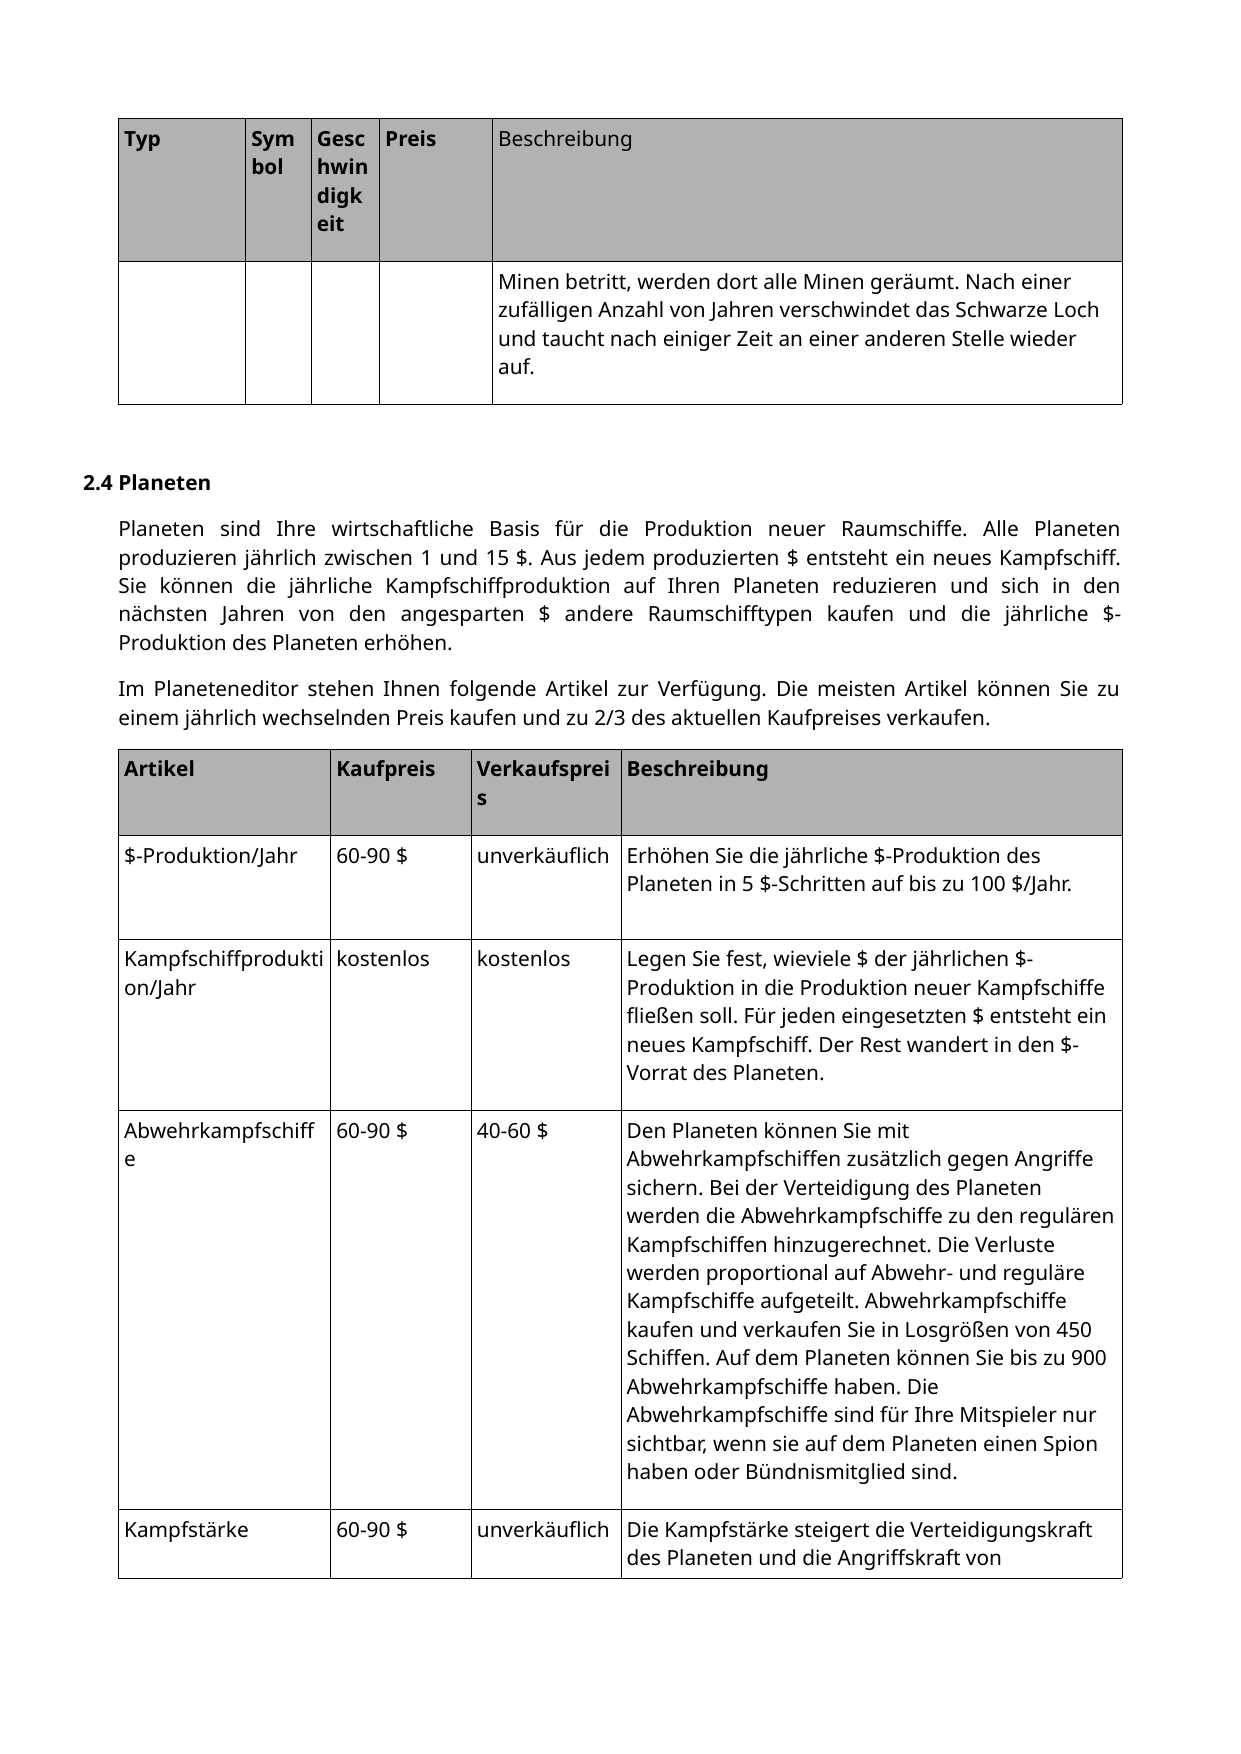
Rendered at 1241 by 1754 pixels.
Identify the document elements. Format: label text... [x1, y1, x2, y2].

table_cell Abwehrkampfschiffe [119, 1111, 330, 1509]
table_header Geschwindigkeit [312, 119, 379, 261]
table_cell [312, 262, 379, 404]
table_cell 60-90 $ [331, 1510, 471, 1578]
table_header Artikel [119, 750, 330, 835]
table_header Preis [380, 119, 492, 261]
table_header Verkaufspreis [472, 750, 621, 835]
table_cell 60-90 $ [331, 836, 471, 939]
table_cell Den Planeten können Sie mit Abwehrkampfschiffen zusätzlich gegen Angriffe sichern. Bei der Verteidigung des Planeten werden die Abwehrkampfschiffe zu den regulären Kampfschiffen hinzugerechnet. Die Verluste werden proportional auf Abwehr- und reguläre Kampfschiffe aufgeteilt. Abwehrkampfschiffe kaufen und verkaufen Sie in Losgrößen von 450 Schiffen. Auf dem Planeten können Sie bis zu 900 Abwehrkampfschiffe haben. Die Abwehrkampfschiffe sind für Ihre Mitspieler nur sichtbar, wenn sie auf dem Planeten einen Spion haben oder Bündnismitglied sind. [622, 1111, 1122, 1509]
text Im Planeteneditor stehen Ihnen folgende Artikel zur Verfügung. Die meisten Artikel können Sie zu einem jährlich wechselnden Preis kaufen und zu 2/3 des aktuellen Kaufpreises verkaufen. [118, 674, 1122, 731]
table_cell unverkäuflich [472, 1510, 621, 1578]
table_cell [246, 262, 311, 404]
table_cell Erhöhen Sie die jährliche $-Produktion des Planeten in 5 $-Schritten auf bis zu 100 $/Jahr. [622, 836, 1122, 939]
table_cell Kampfschiffproduktion/Jahr [119, 940, 330, 1110]
table_cell Legen Sie fest, wieviele $ der jährlichen $-Produktion in die Produktion neuer Kampfschiffe fließen soll. Für jeden eingesetzten $ entsteht ein neues Kampfschiff. Der Rest wandert in den $-Vorrat des Planeten. [622, 940, 1122, 1110]
table_cell kostenlos [472, 940, 621, 1110]
table_cell Kampfstärke [119, 1510, 330, 1578]
table_header Typ [119, 119, 245, 261]
table_cell - [380, 262, 492, 404]
table_header Beschreibung [493, 119, 1122, 261]
table_cell kostenlos [331, 940, 471, 1110]
table_cell 60-90 $ [331, 1111, 471, 1509]
text Planeten sind Ihre wirtschaftliche Basis für die Produktion neuer Raumschiffe. Alle Planeten produzieren jährlich zwischen 1 und 15 $. Aus jedem produzierten $ entsteht ein neues Kampfschiff. Sie können die jährliche Kampfschiffproduktion auf Ihren Planeten reduzieren und sich in den nächsten Jahren von den angesparten $ andere Raumschifftypen kaufen und die jährliche $-Produktion des Planeten erhöhen. [118, 514, 1122, 656]
table_cell Die Kampfstärke steigert die Verteidigungskraft des Planeten und die Angriffskraft von [622, 1510, 1122, 1578]
table_cell 40-60 $ [472, 1111, 621, 1509]
table_header Kaufpreis [331, 750, 471, 835]
table_cell $-Produktion/Jahr [119, 836, 330, 939]
table_cell unverkäuflich [472, 836, 621, 939]
subtitle Planeten [118, 468, 1122, 497]
table_cell [119, 262, 245, 404]
table_header Beschreibung [622, 750, 1122, 835]
table_header Symbol [246, 119, 311, 261]
table_cell Minen betritt, werden dort alle Minen geräumt. Nach einer zufälligen Anzahl von Jahren verschwindet das Schwarze Loch und taucht nach einiger Zeit an einer anderen Stelle wieder auf. [493, 262, 1122, 404]
